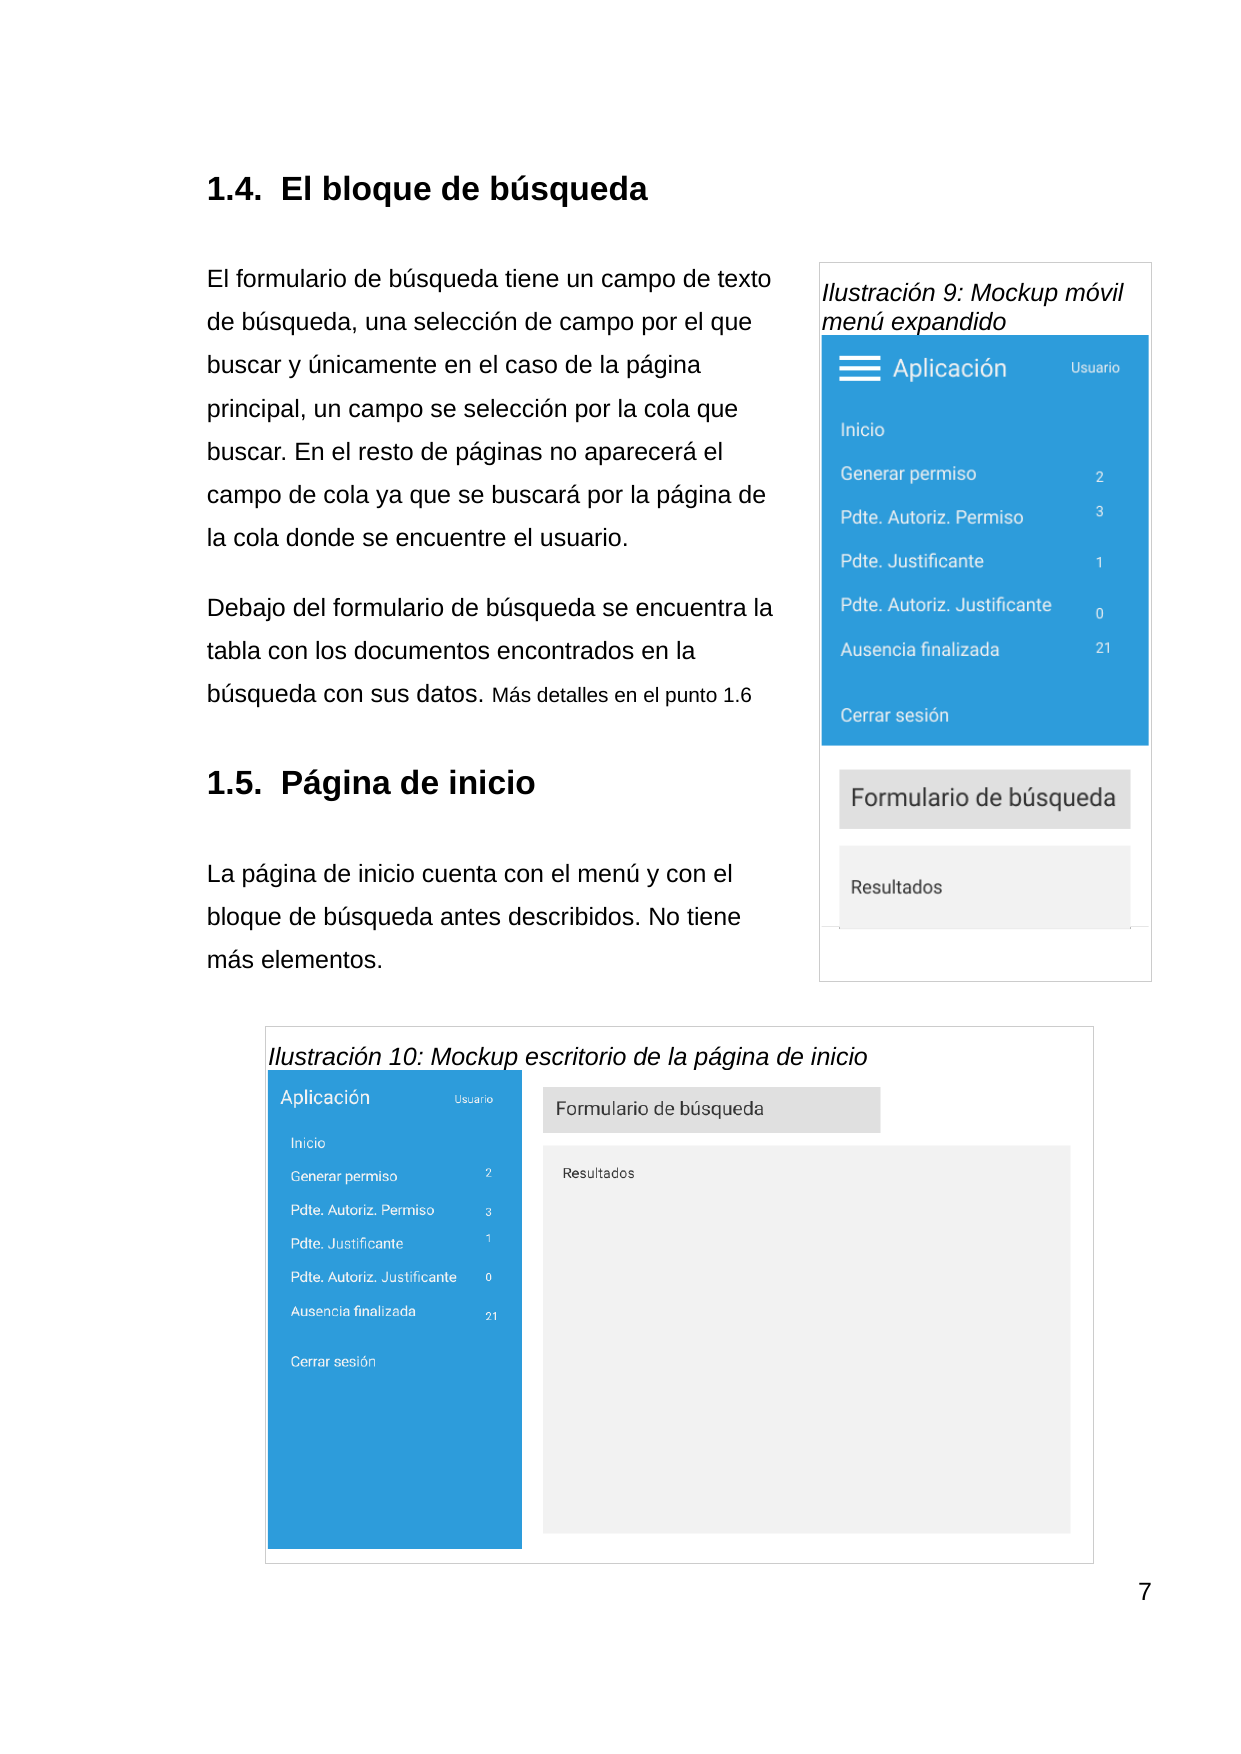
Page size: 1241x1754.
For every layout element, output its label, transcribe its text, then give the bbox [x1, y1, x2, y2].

picture [267, 1070, 1091, 1549]
text La página de inicio cuenta con el menú y con el bloque de búsqueda antes describidos. No tiene más elementos. [207, 859, 819, 974]
text Ilustración 10: Mockup escritorio de la página de inicio [268, 1042, 1091, 1070]
text El formulario de búsqueda tiene un campo de texto de búsqueda, una selección de campo por el que buscar y únicamente en el caso de la página principal, un campo se selección por la cola que buscar. En el resto de páginas no aparecerá el campo de cola ya que se buscará por la página de la cola donde se encuentre el usuario. [207, 264, 819, 552]
text Ilustración 9: Mockup móvil menú expandido [822, 278, 1149, 335]
picture [821, 335, 1149, 978]
text [820, 263, 1151, 981]
subtitle El bloque de búsqueda [207, 168, 1152, 207]
text Debajo del formulario de búsqueda se encuentra la tabla con los documentos encontrados en la búsqueda con sus datos. Más detalles en el punto 1.6 [207, 592, 819, 707]
subtitle Página de inicio [207, 763, 819, 802]
text [266, 1027, 1093, 1563]
